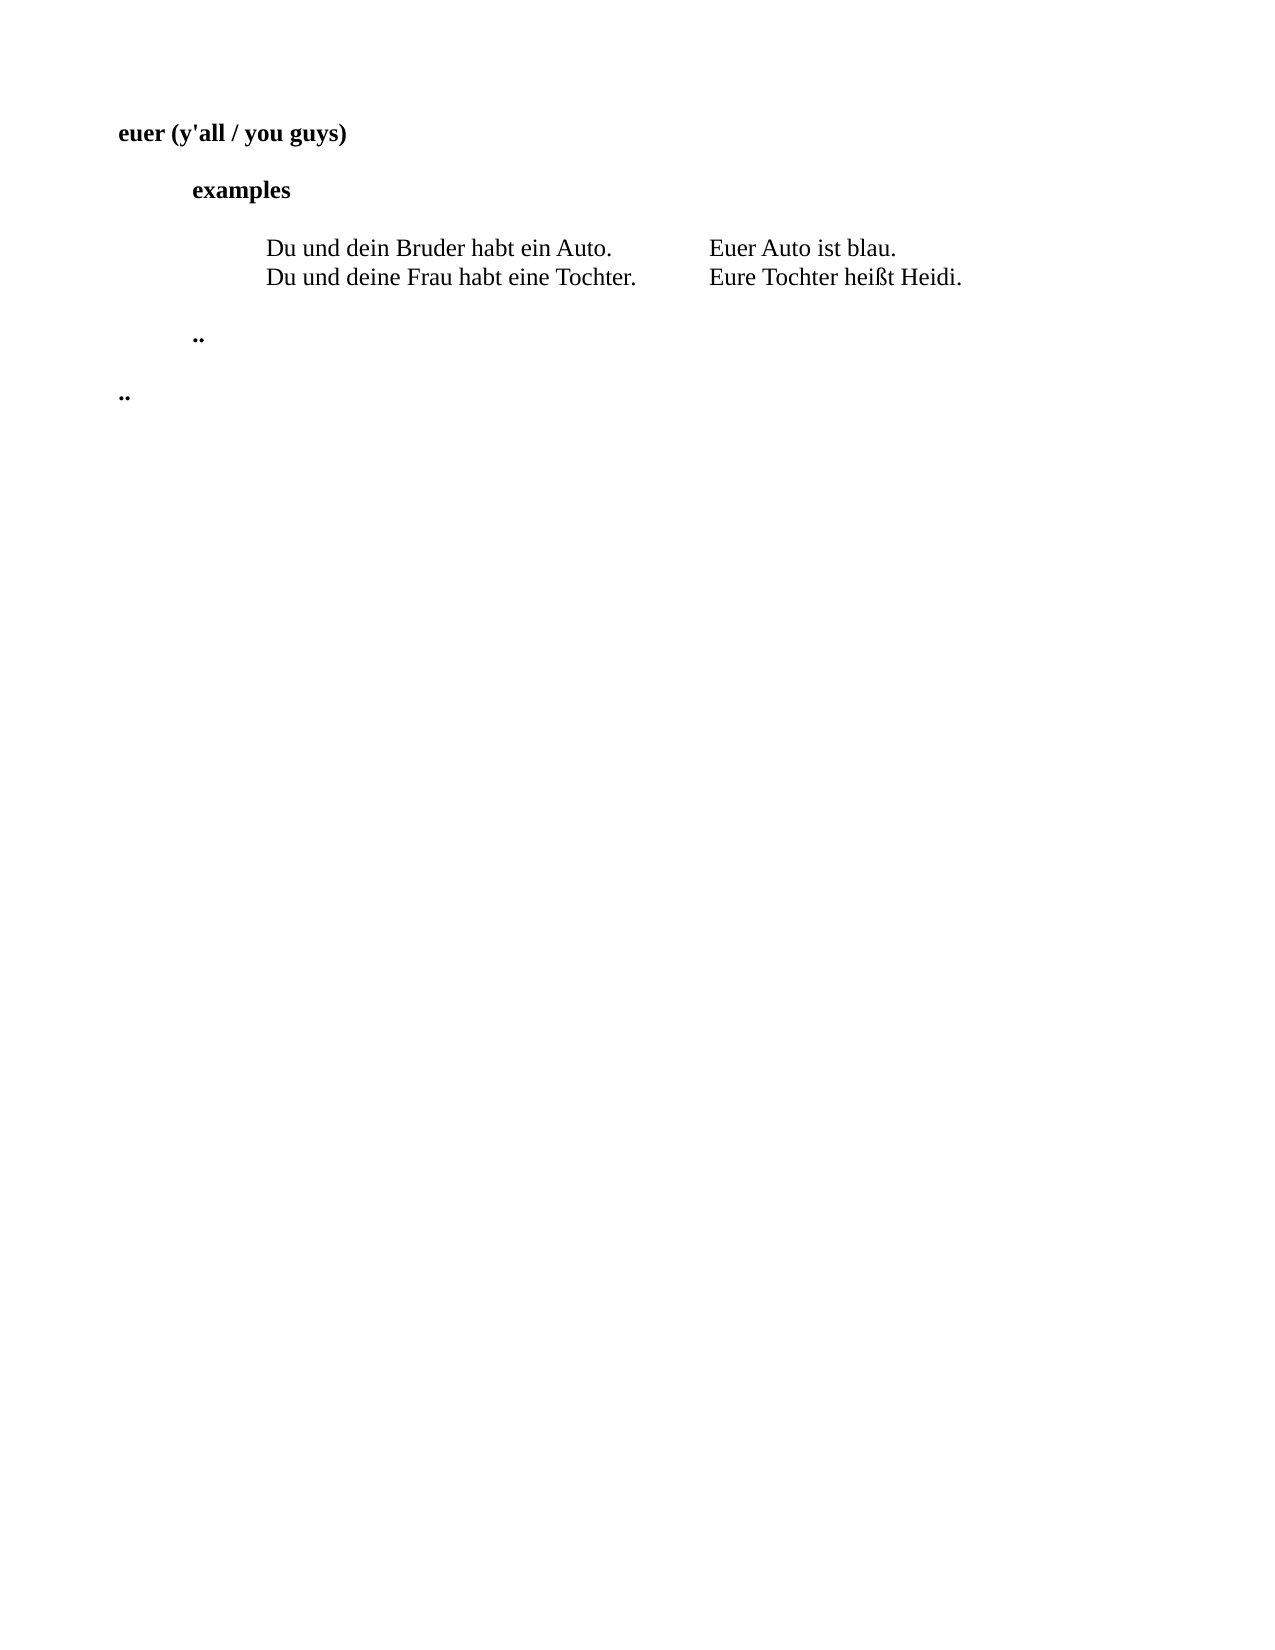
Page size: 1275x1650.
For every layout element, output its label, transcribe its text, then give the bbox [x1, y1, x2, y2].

text Du und dein Bruder habt ein Auto. Euer Auto ist blau. [118, 233, 1157, 262]
text examples [118, 176, 1157, 204]
text euer (y'all / you guys) [118, 118, 1157, 147]
text .. [118, 319, 1157, 348]
text .. [118, 377, 1157, 406]
text Du und deine Frau habt eine Tochter. Eure Tochter heißt Heidi. [118, 262, 1157, 291]
